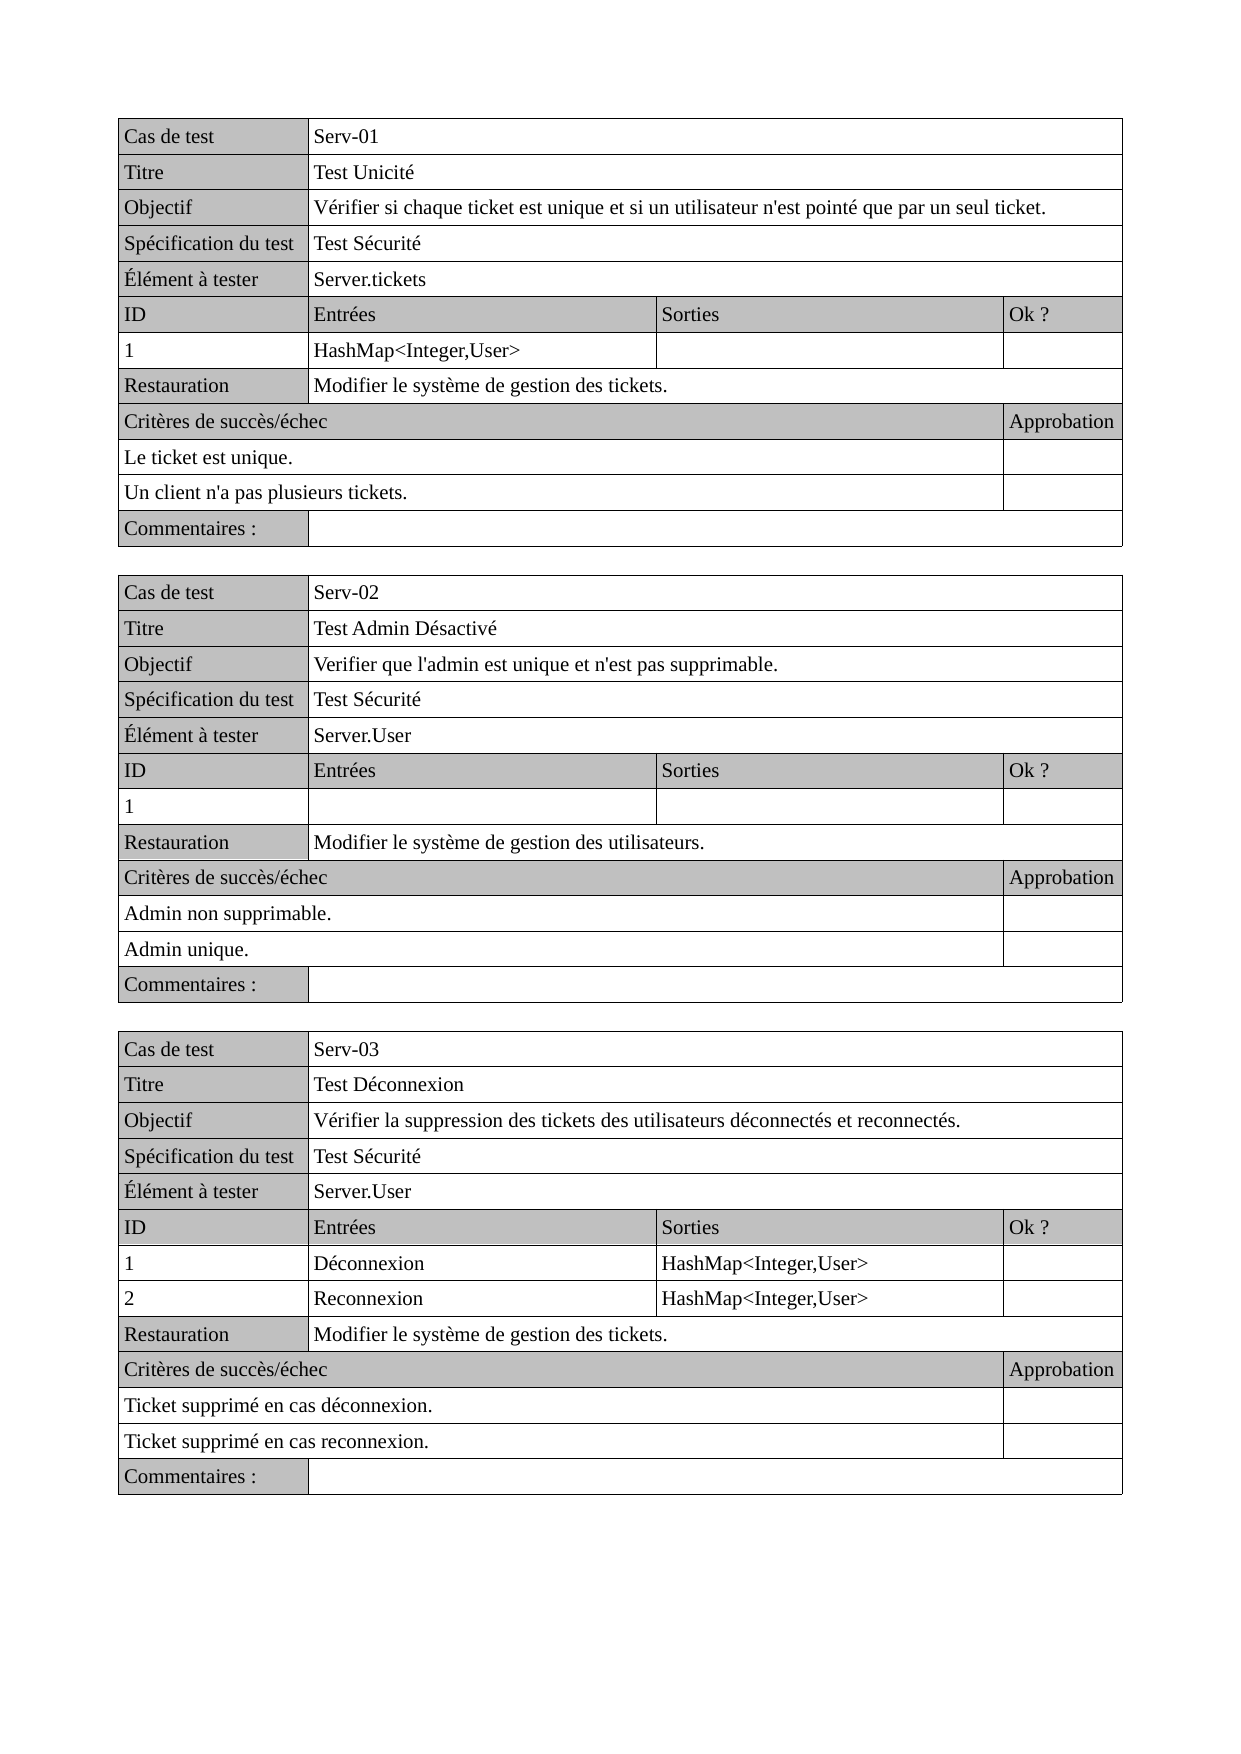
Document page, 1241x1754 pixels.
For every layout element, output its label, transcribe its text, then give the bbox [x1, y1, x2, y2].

table_cell Test Unicité [309, 155, 1122, 189]
table_cell Test Déconnexion [309, 1067, 1122, 1102]
table_cell Approbation [1004, 404, 1122, 439]
table_cell [1004, 440, 1122, 474]
table_cell Titre [119, 1067, 308, 1102]
table_cell Sorties [657, 754, 1003, 788]
table_cell [309, 511, 1122, 546]
table_cell ID [119, 1210, 308, 1244]
table_cell Modifier le système de gestion des tickets. [309, 369, 1122, 403]
table_cell Test Sécurité [309, 1139, 1122, 1173]
table_cell Critères de succès/échec [119, 1352, 1003, 1387]
table_cell Élément à tester [119, 262, 308, 296]
table_cell Approbation [1004, 861, 1122, 895]
table_cell Admin non supprimable. [119, 896, 1003, 931]
table_cell [309, 967, 1122, 1002]
table_cell Sorties [657, 1210, 1003, 1244]
table_cell Élément à tester [119, 718, 308, 753]
table_cell Ticket supprimé en cas déconnexion. [119, 1388, 1003, 1423]
table_cell [657, 789, 1003, 824]
table_cell [1004, 1424, 1122, 1458]
table_cell Server.tickets [309, 262, 1122, 296]
table_cell Test Sécurité [309, 682, 1122, 717]
table_cell Approbation [1004, 1352, 1122, 1387]
table_cell Vérifier si chaque ticket est unique et si un utilisateur n'est pointé que par un seul ticket. [309, 190, 1122, 225]
table_cell Ok ? [1004, 297, 1122, 332]
table_header Serv-01 [309, 119, 1122, 154]
table_cell Verifier que l'admin est unique et n'est pas supprimable. [309, 647, 1122, 681]
table_header Cas de test [119, 119, 308, 154]
table_cell [1004, 475, 1122, 510]
table_cell Entrées [309, 754, 656, 788]
table_cell Objectif [119, 1103, 308, 1138]
table_cell Titre [119, 611, 308, 646]
table_cell [1004, 333, 1122, 367]
table_cell [1004, 1246, 1122, 1280]
table_cell HashMap<Integer,User> [657, 1246, 1003, 1280]
table_header Cas de test [119, 1032, 308, 1066]
table_header Serv-02 [309, 576, 1122, 610]
table_header Cas de test [119, 576, 308, 610]
table_cell [657, 333, 1003, 367]
table_cell Restauration [119, 1317, 308, 1351]
table_cell ID [119, 754, 308, 788]
table_cell [1004, 1281, 1122, 1316]
table_cell Spécification du test [119, 682, 308, 717]
table_cell [309, 789, 656, 824]
table_cell [1004, 896, 1122, 931]
table_cell ID [119, 297, 308, 332]
table_cell [1004, 932, 1122, 966]
table_cell 1 [119, 333, 308, 367]
table_cell 1 [119, 789, 308, 824]
table_cell Test Admin Désactivé [309, 611, 1122, 646]
table_cell Test Sécurité [309, 226, 1122, 261]
table_cell Le ticket est unique. [119, 440, 1003, 474]
table_cell Critères de succès/échec [119, 404, 1003, 439]
table_cell Modifier le système de gestion des utilisateurs. [309, 825, 1122, 859]
table_cell [1004, 1388, 1122, 1423]
table_cell Élément à tester [119, 1174, 308, 1209]
table_cell Reconnexion [309, 1281, 656, 1316]
table_cell Spécification du test [119, 1139, 308, 1173]
table_cell Server.User [309, 1174, 1122, 1209]
table_cell Entrées [309, 1210, 656, 1244]
table_header Serv-03 [309, 1032, 1122, 1066]
table_cell Vérifier la suppression des tickets des utilisateurs déconnectés et reconnectés. [309, 1103, 1122, 1138]
table_cell Déconnexion [309, 1246, 656, 1280]
table_cell Commentaires : [119, 967, 308, 1002]
table_cell Ok ? [1004, 754, 1122, 788]
table_cell [309, 1459, 1122, 1494]
table_cell Critères de succès/échec [119, 861, 1003, 895]
table_cell Restauration [119, 825, 308, 859]
table_cell HashMap<Integer,User> [309, 333, 656, 367]
table_cell Spécification du test [119, 226, 308, 261]
table_cell Sorties [657, 297, 1003, 332]
table_cell Un client n'a pas plusieurs tickets. [119, 475, 1003, 510]
table_cell HashMap<Integer,User> [657, 1281, 1003, 1316]
table_cell Ticket supprimé en cas reconnexion. [119, 1424, 1003, 1458]
table_cell Modifier le système de gestion des tickets. [309, 1317, 1122, 1351]
table_cell Objectif [119, 190, 308, 225]
table_cell Admin unique. [119, 932, 1003, 966]
table_cell Entrées [309, 297, 656, 332]
table_cell Objectif [119, 647, 308, 681]
table_cell 2 [119, 1281, 308, 1316]
table_cell 1 [119, 1246, 308, 1280]
table_cell Titre [119, 155, 308, 189]
table_cell Ok ? [1004, 1210, 1122, 1244]
table_cell [1004, 789, 1122, 824]
table_cell Commentaires : [119, 511, 308, 546]
table_cell Restauration [119, 369, 308, 403]
table_cell Commentaires : [119, 1459, 308, 1494]
table_cell Server.User [309, 718, 1122, 753]
